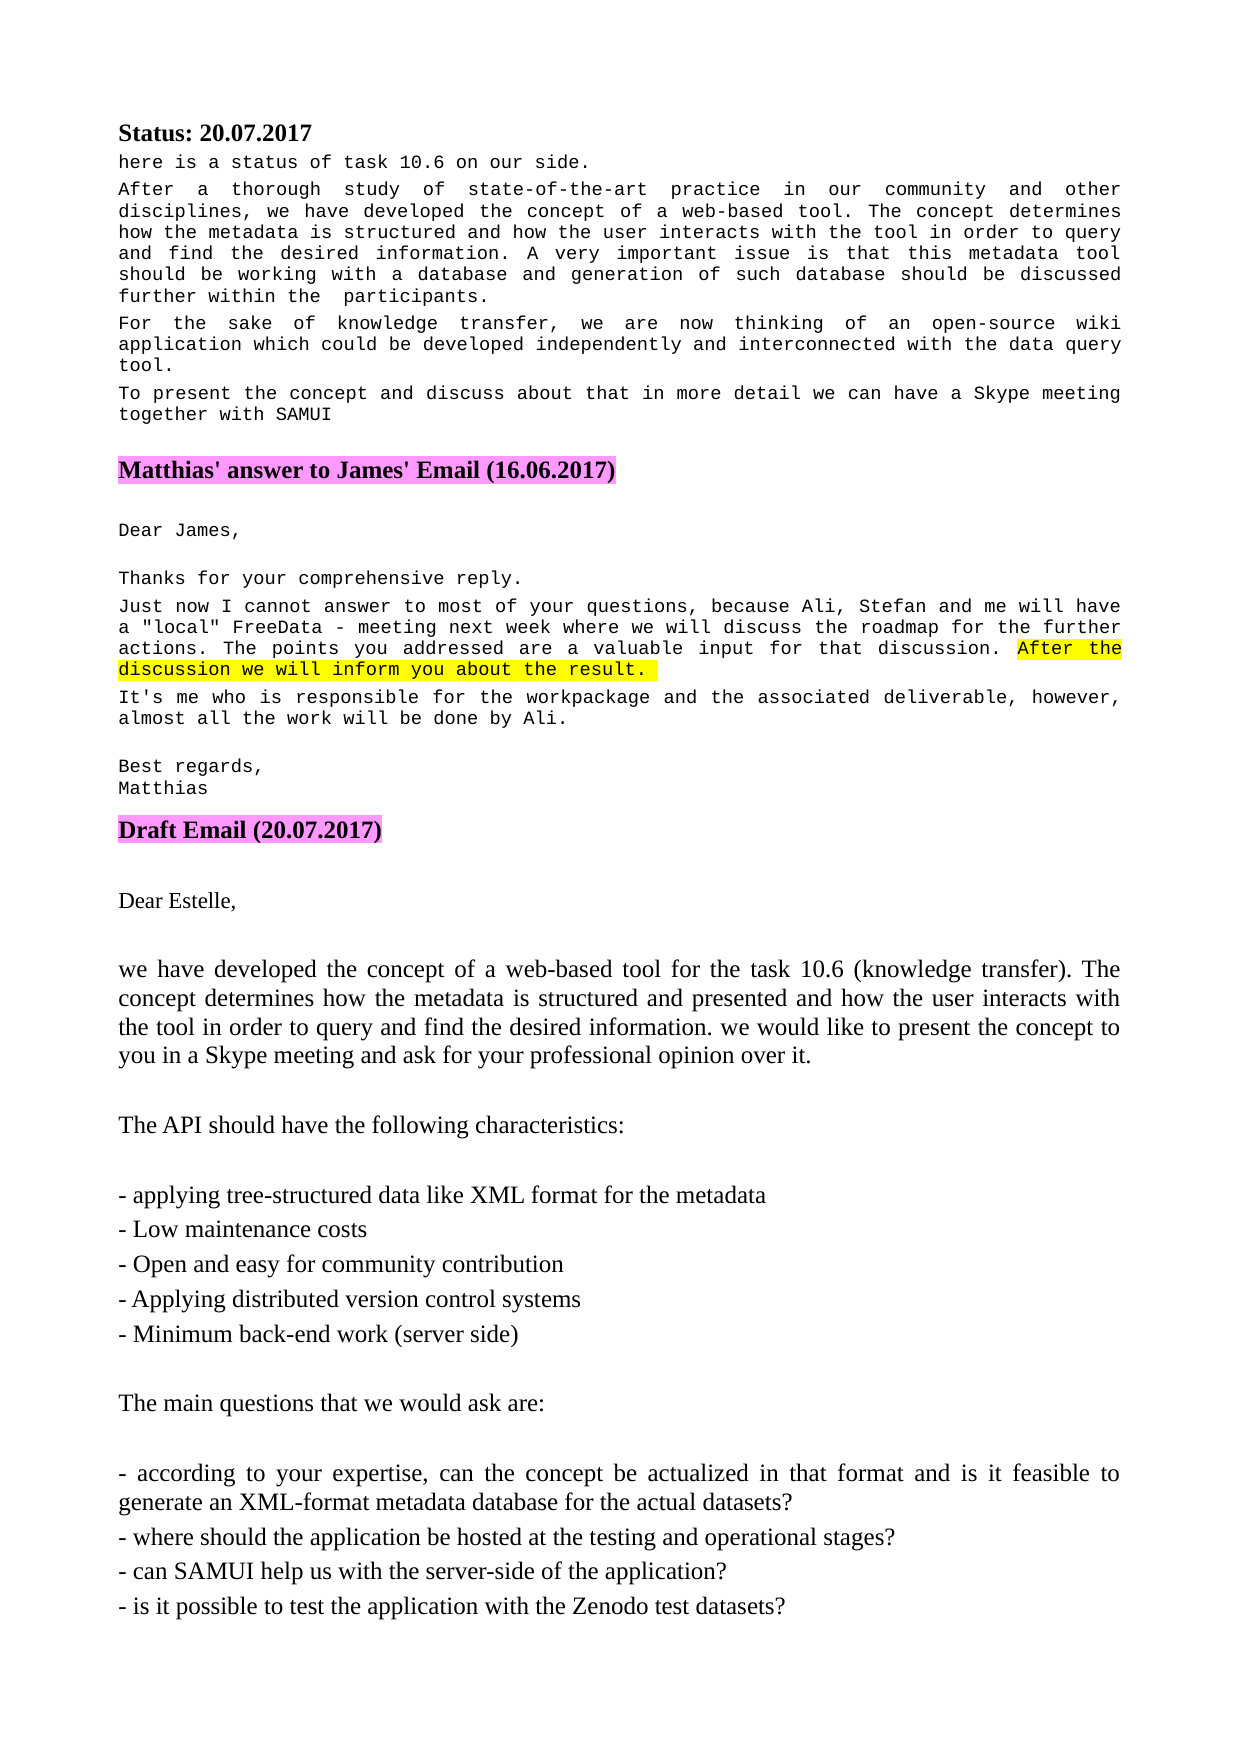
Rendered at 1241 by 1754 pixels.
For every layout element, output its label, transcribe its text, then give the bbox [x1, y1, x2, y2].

text The API should have the following characteristics: [118, 1110, 1122, 1139]
text The main questions that we would ask are: [118, 1388, 1122, 1417]
text - where should the application be hosted at the testing and operational stages? [118, 1522, 1122, 1550]
text - Low maintenance costs [118, 1214, 1122, 1243]
text - can SAMUI help us with the server-side of the application? [118, 1556, 1122, 1585]
text To present the concept and discuss about that in more detail we can have a Skype meeting together with SAMUI [118, 383, 1122, 426]
text Just now I cannot answer to most of your questions, because Ali, Stefan and me will have a "local" FreeData - meeting next week where we will discuss the roadmap for the further actions. The points you addressed are a valuable input for that discussion. After the discussion we will inform you about the result. [118, 596, 1122, 681]
subtitle Draft Email (20.07.2017) [382, 815, 1122, 843]
text Thanks for your comprehensive reply. [118, 548, 1122, 590]
text After a thorough study of state-of-the-art practice in our community and other disciplines, we have developed the concept of a web-based tool. The concept determines how the metadata is structured and how the user interacts with the tool in order to query and find the desired information. A very important issue is that this metadata tool should be working with a database and generation of such database should be discussed further within the participants. [118, 180, 1122, 308]
text - Open and easy for community contribution [118, 1249, 1122, 1278]
text Dear Estelle, [118, 887, 1122, 913]
text here is a status of task 10.6 on our side. [118, 153, 1122, 174]
text For the sake of knowledge transfer, we are now thinking of an open-source wiki application which could be developed independently and interconnected with the data query tool. [118, 314, 1122, 377]
text It's me who is responsible for the workpackage and the associated deliverable, however, almost all the work will be done by Ali. [118, 687, 1122, 730]
text - Applying distributed version control systems [118, 1284, 1122, 1313]
subtitle Status: 20.07.2017 [118, 118, 1114, 147]
text Dear James, [118, 521, 1122, 542]
subtitle Matthias' answer to James' Email (16.06.2017) [616, 456, 1122, 484]
text - Minimum back-end work (server side) [118, 1319, 1122, 1348]
text - is it possible to test the application with the Zenodo test datasets? [118, 1591, 1122, 1620]
text we have developed the concept of a web-based tool for the task 10.6 (knowledge transfer). The concept determines how the metadata is structured and presented and how the user interacts with the tool in order to query and find the desired information. we would like to present the concept to you in a Skype meeting and ask for your professional opinion over it. [118, 954, 1122, 1069]
text - applying tree-structured data like XML format for the metadata [118, 1180, 1122, 1208]
text Best regards, Matthias [118, 736, 1122, 800]
text - according to your expertise, can the concept be actualized in that format and is it feasible to generate an XML-format metadata database for the actual datasets? [118, 1458, 1122, 1516]
